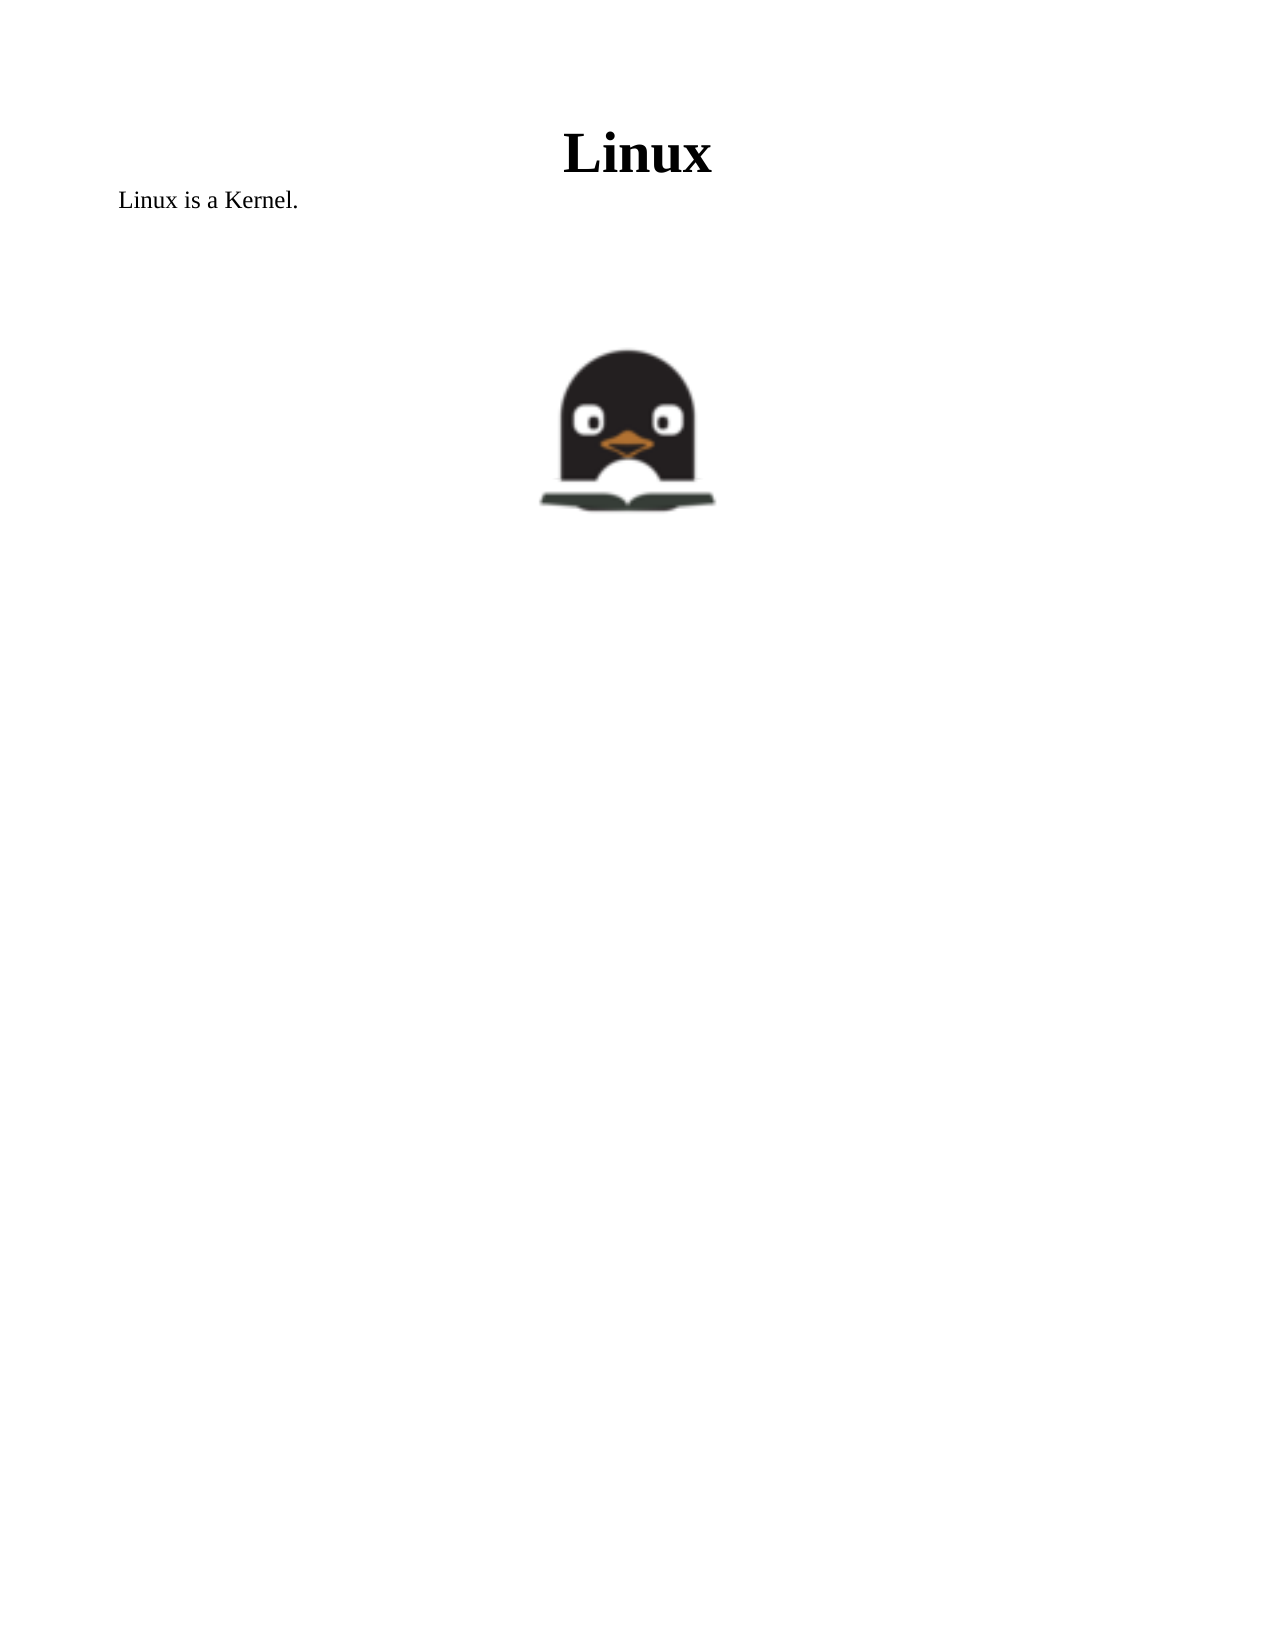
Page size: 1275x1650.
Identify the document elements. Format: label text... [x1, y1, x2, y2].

picture [495, 298, 762, 565]
text Linux [118, 118, 1157, 185]
text Linux is a Kernel. [118, 185, 1157, 214]
